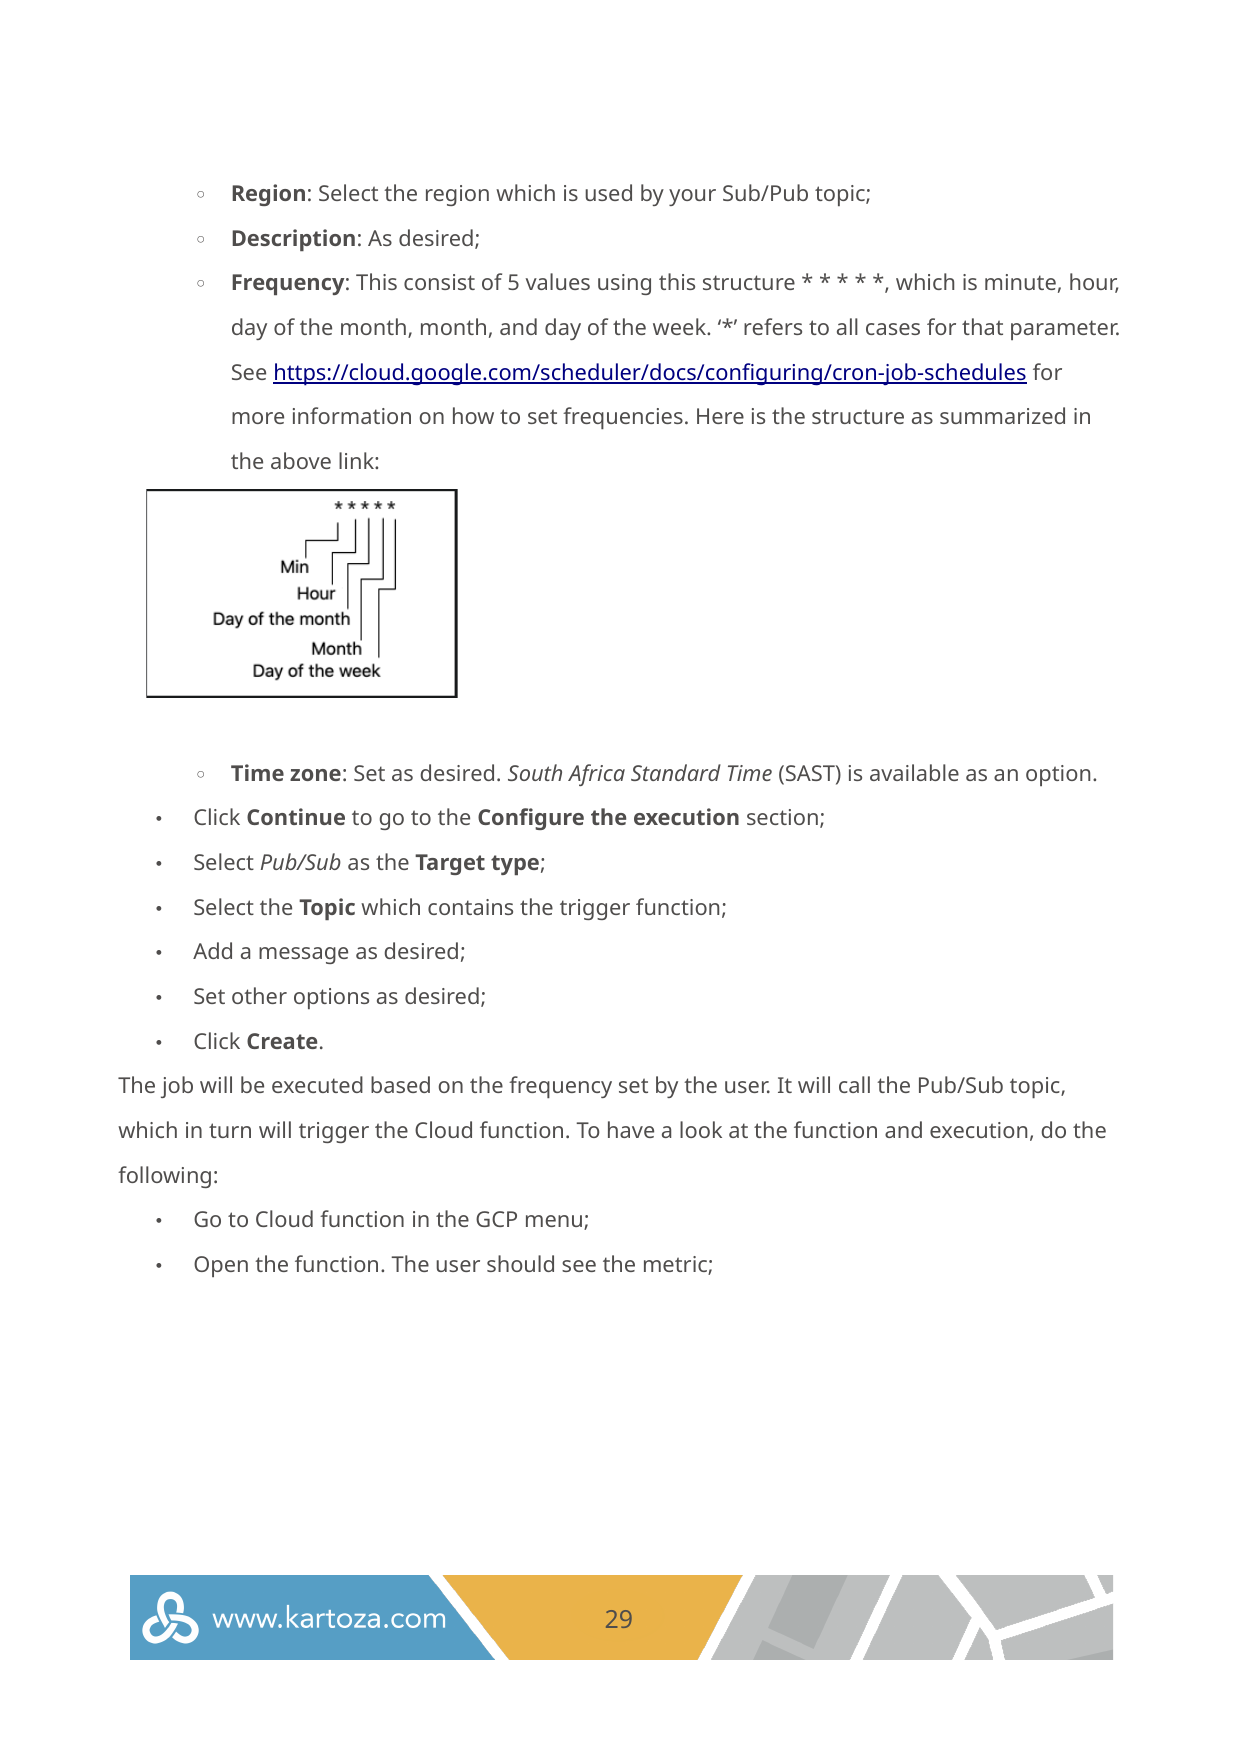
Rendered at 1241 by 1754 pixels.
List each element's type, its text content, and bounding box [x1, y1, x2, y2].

list Set other options as desired; [156, 981, 1122, 1011]
list Time zone: Set as desired. South Africa Standard Time (SAST) is available as an option. [193, 758, 1122, 787]
list Frequency: This consist of 5 values using this structure * * * * *, which is minute, hour, day of the month, month, and day of the week. ‘*’ refers to all cases for that parameter. See https://cloud.google.com/scheduler/docs/configuring/cron-job-schedules for more information on how to set frequencies. Here is the structure as summarized in the above link: [193, 267, 1122, 476]
list Open the function. The user should see the metric; [156, 1249, 1122, 1279]
list Add a message as desired; [156, 936, 1122, 966]
list Click Continue to go to the Configure the execution section; [156, 802, 1122, 832]
picture [130, 1575, 1114, 1660]
text The job will be executed based on the frequency set by the user. It will call the Pub/Sub topic, which in turn will trigger the Cloud function. To have a look at the function and execution, do the following: [118, 1070, 1122, 1189]
list Go to Cloud function in the GCP menu; [156, 1204, 1122, 1234]
list Select the Topic which contains the trigger function; [156, 892, 1122, 921]
list Click Create. [156, 1026, 1122, 1056]
list Description: As desired; [193, 223, 1122, 252]
picture [146, 489, 458, 698]
list Region: Select the region which is used by your Sub/Pub topic; [193, 178, 1122, 208]
list Select Pub/Sub as the Target type; [156, 847, 1122, 877]
